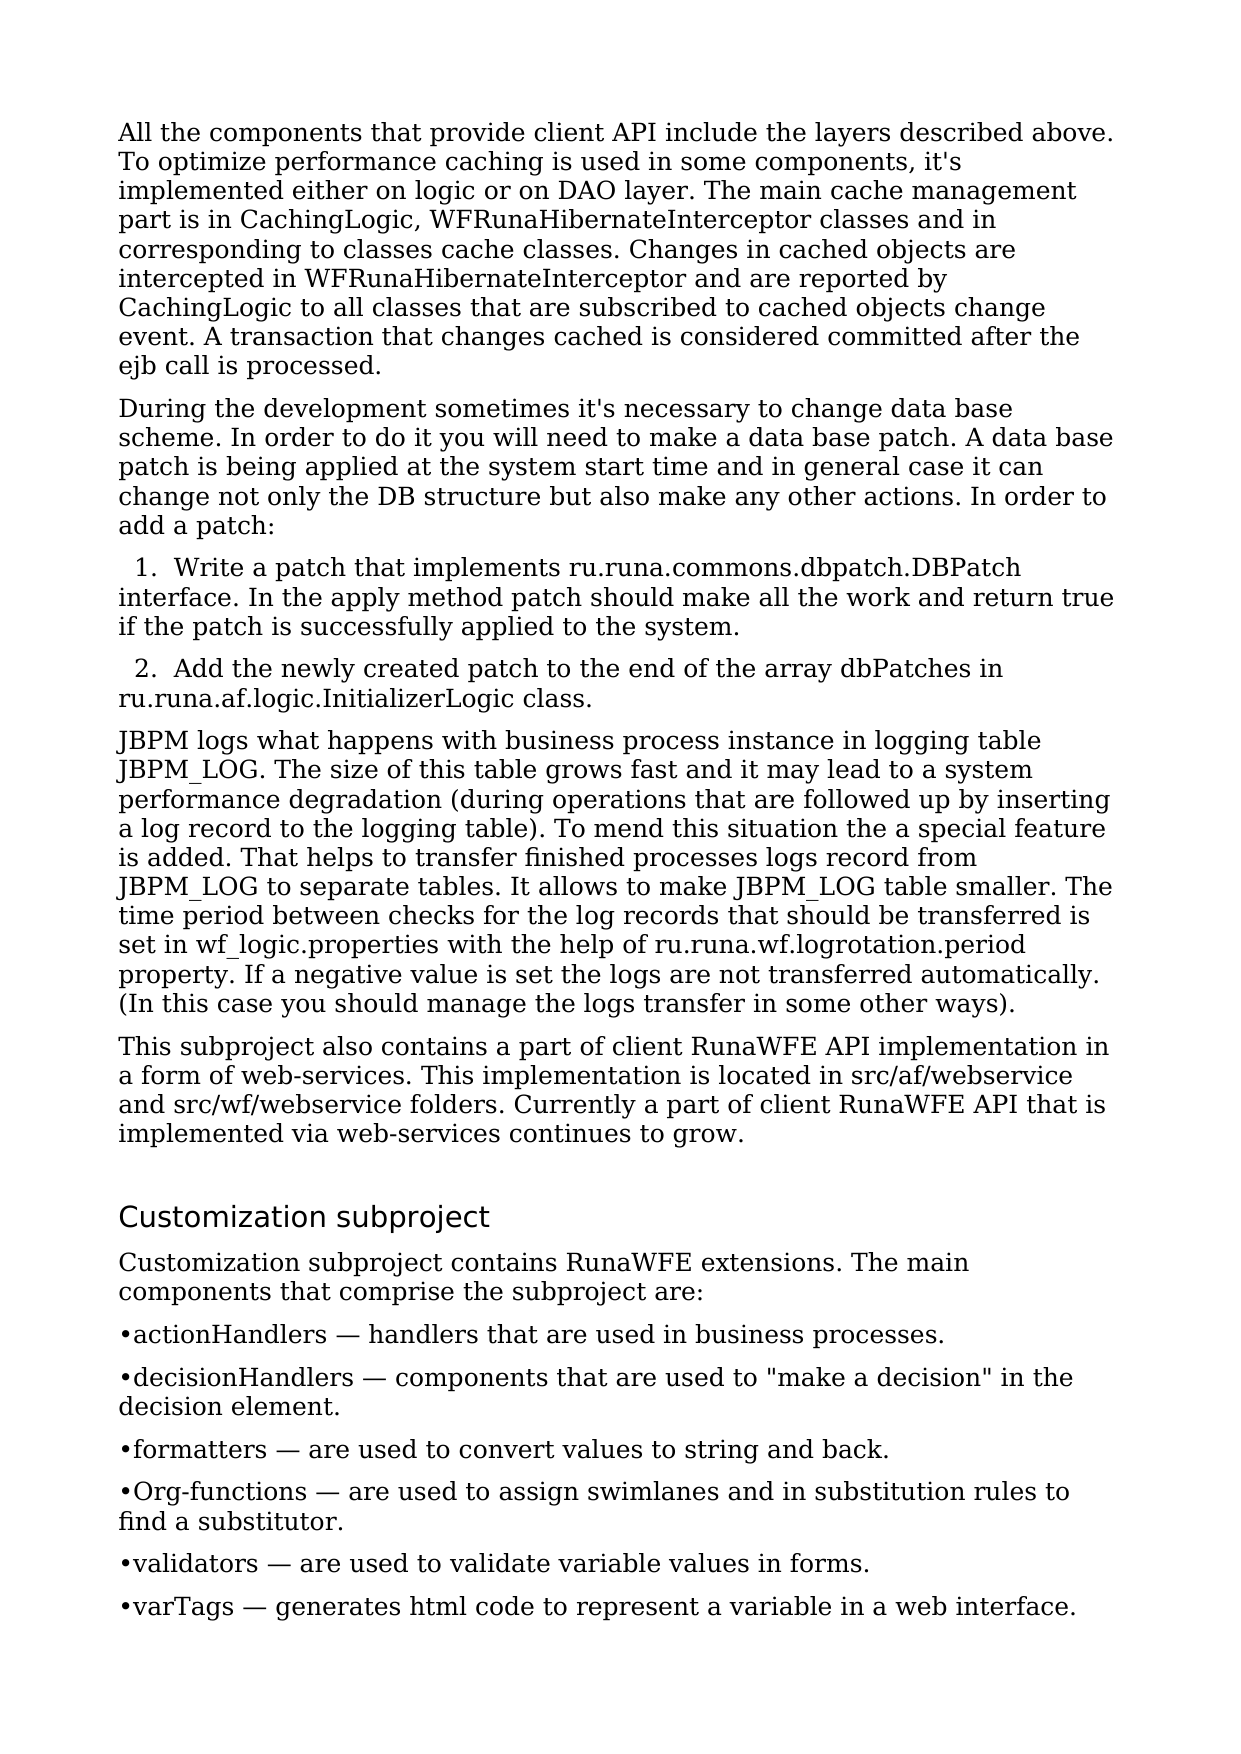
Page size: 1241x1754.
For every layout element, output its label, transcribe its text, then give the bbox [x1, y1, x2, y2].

text JBPM logs what happens with business process instance in logging table JBPM_LOG. The size of this table grows fast and it may lead to a system performance degradation (during operations that are followed up by inserting a log record to the logging table). To mend this situation the a special feature is added. That helps to transfer finished processes logs record from JBPM_LOG to separate tables. It allows to make JBPM_LOG table smaller. The time period between checks for the log records that should be transferred is set in wf_logic.properties with the help of ru.runa.wf.logrotation.period property. If a negative value is set the logs are not transferred automatically. (In this case you should manage the logs transfer in some other ways). [118, 726, 1122, 1018]
subtitle Customization subproject [118, 1201, 1122, 1235]
text During the development sometimes it's necessary to change data base scheme. In order to do it you will need to make a data base patch. A data base patch is being applied at the system start time and in general case it can change not only the DB structure but also make any other actions. In order to add a patch: [118, 394, 1122, 540]
list formatters — are used to convert values to string and back. [118, 1435, 1122, 1464]
list actionHandlers — handlers that are used in business processes. [118, 1320, 1122, 1349]
list Org-functions — are used to assign swimlanes and in substitution rules to find a substitutor. [118, 1477, 1122, 1536]
text Customization subproject contains RunaWFE extensions. The main components that comprise the subproject are: [118, 1248, 1122, 1307]
list Add the newly created patch to the end of the array dbPatches in ru.runa.af.logic.InitializerLogic class. [118, 654, 1122, 713]
list validators — are used to validate variable values in forms. [118, 1549, 1122, 1578]
list varTags — generates html code to represent a variable in a web interface. [118, 1592, 1122, 1621]
list Write a patch that implements ru.runa.commons.dbpatch.DBPatch interface. In the apply method patch should make all the work and return true if the patch is successfully applied to the system. [118, 553, 1122, 641]
list decisionHandlers — components that are used to "make a decision" in the decision element. [118, 1363, 1122, 1421]
text All the components that provide client API include the layers described above. To optimize performance caching is used in some components, it's implemented either on logic or on DAO layer. The main cache management part is in CachingLogic, WFRunaHibernateInterceptor classes and in corresponding to classes cache classes. Changes in cached objects are intercepted in WFRunaHibernateInterceptor and are reported by CachingLogic to all classes that are subscribed to cached objects change event. A transaction that changes cached is considered committed after the ejb call is processed. [118, 118, 1122, 381]
text This subproject also contains a part of client RunaWFE API implementation in a form of web-services. This implementation is located in src/af/webservice and src/wf/webservice folders. Currently a part of client RunaWFE API that is implemented via web-services continues to grow. [118, 1032, 1122, 1148]
